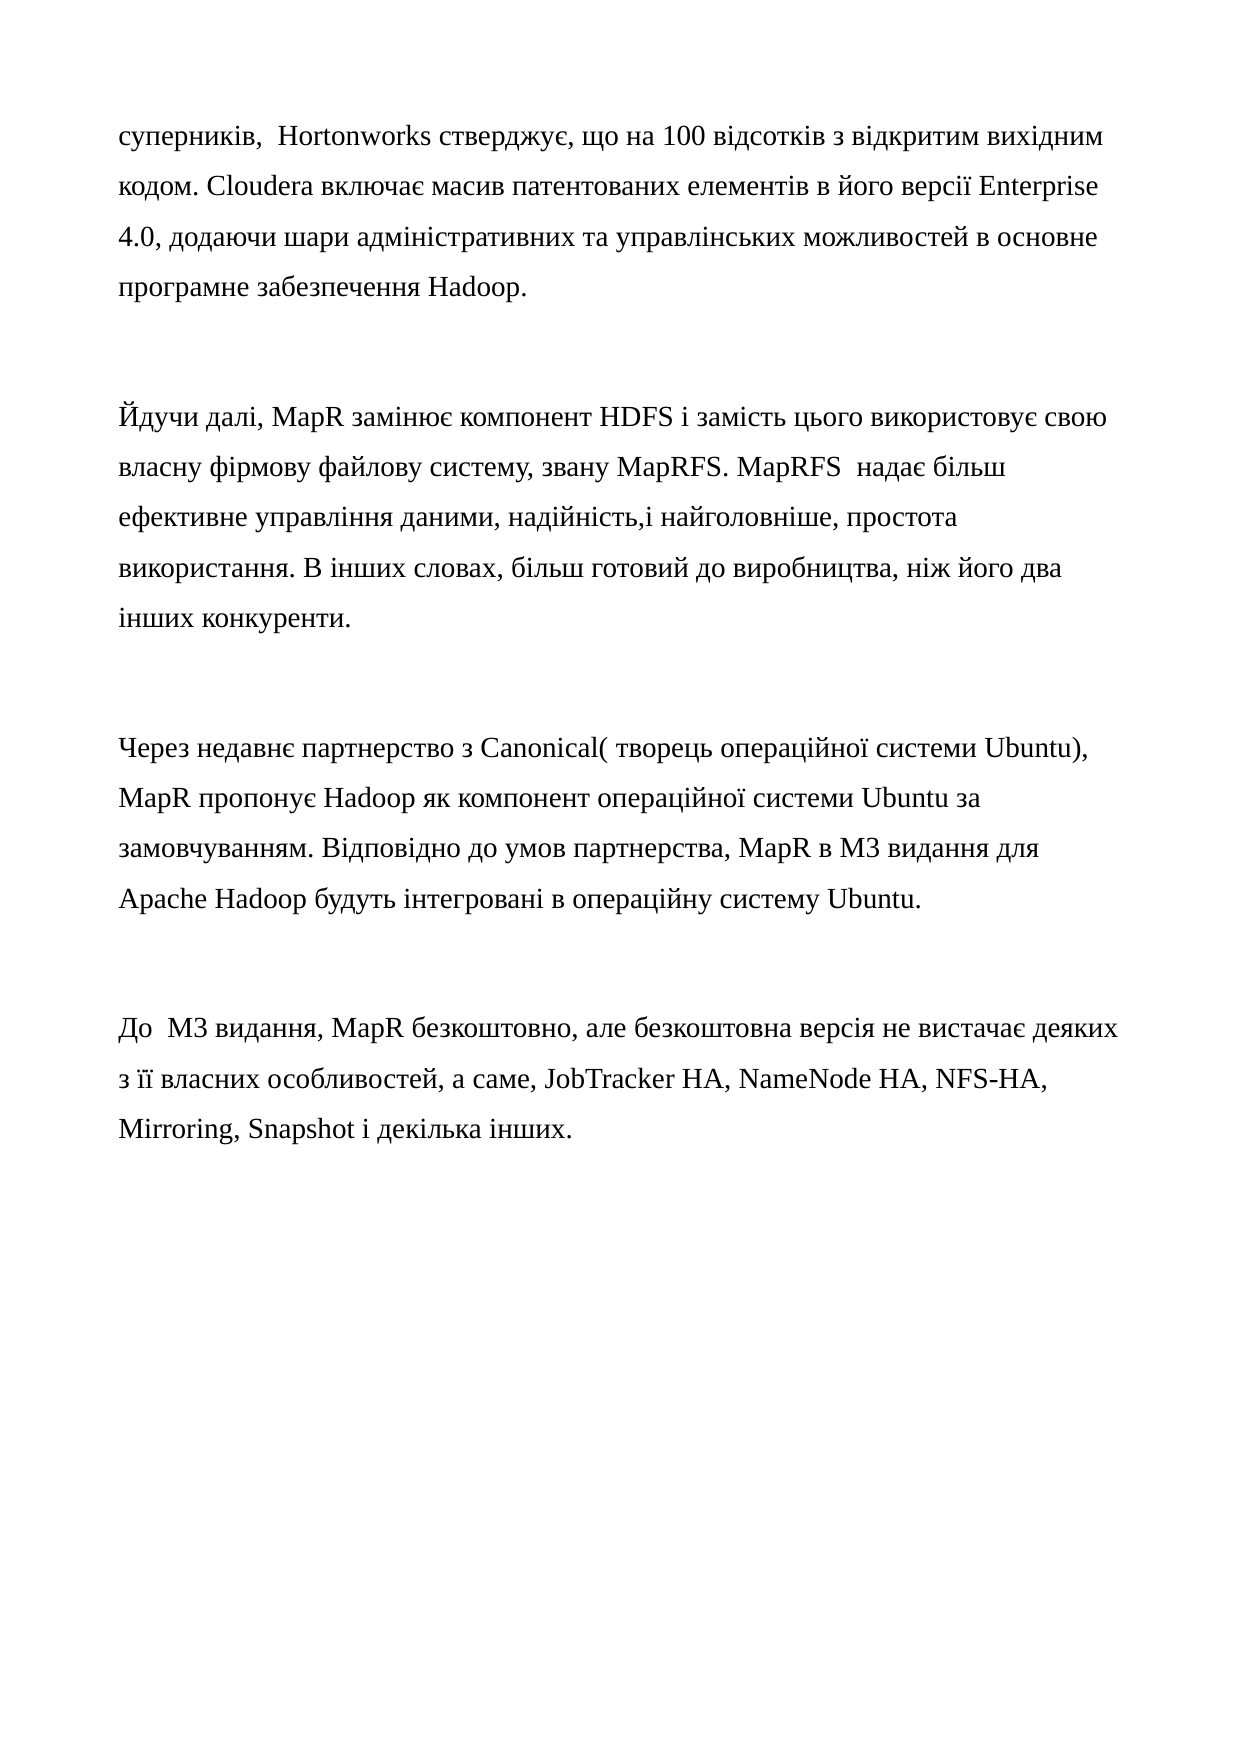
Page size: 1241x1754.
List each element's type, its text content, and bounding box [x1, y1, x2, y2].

text суперників, Hortonworks стверджує, що на 100 відсотків з відкритим вихідним кодом. Cloudera включає масив патентованих елементів в його версії Enterprise 4.0, додаючи шари адміністративних та управлінських можливостей в основне програмне забезпечення Hadoop. [118, 118, 1122, 303]
text Йдучи далі, MapR замінює компонент HDFS і замість цього використовує свою власну фірмову файлову систему, звану MapRFS. MapRFS надає більш ефективне управління даними, надійність,і найголовніше, простота використання. В інших словах, більш готовий до виробництва, ніж його два інших конкуренти. [118, 399, 1122, 634]
text До M3 видання, MapR безкоштовно, але безкоштовна версія не вистачає деяких з її власних особливостей, а саме, JobTracker HA, NameNode HA, NFS-HA, Mirroring, Snapshot і декілька інших. [118, 1011, 1122, 1145]
text Через недавнє партнерство з Canonical( творець операційної системи Ubuntu), MapR пропонує Hadoop як компонент операційної системи Ubuntu за замовчуванням. Відповідно до умов партнерства, MapR в М3 видання для Apache Hadoop будуть інтегровані в операційну систему Ubuntu. [118, 730, 1122, 914]
